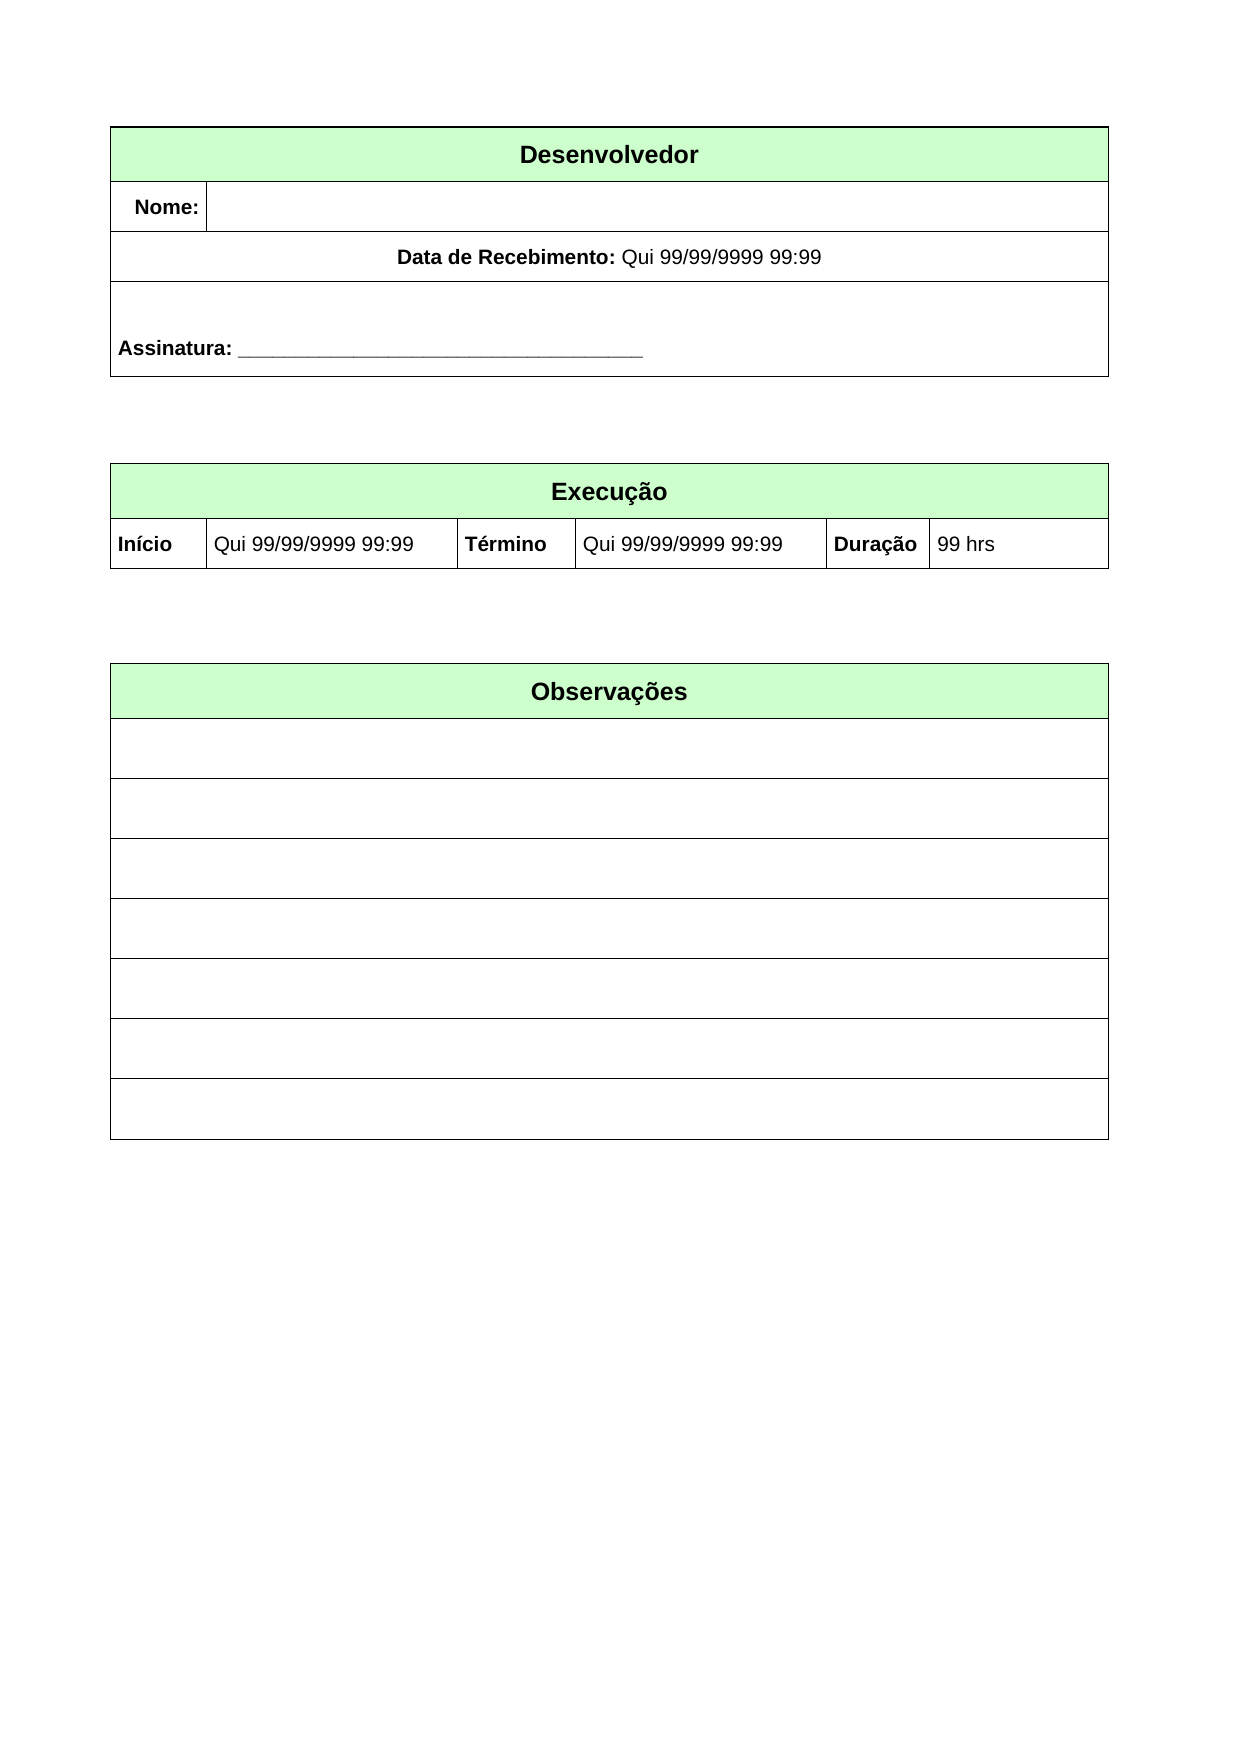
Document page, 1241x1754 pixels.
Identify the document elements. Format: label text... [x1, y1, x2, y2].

table_cell Assinatura: ___________________________________ [111, 282, 1108, 376]
table_cell Qui 99/99/9999 99:99 [576, 519, 826, 568]
table_cell Data de Recebimento: Qui 99/99/9999 99:99 [111, 232, 1108, 281]
table_cell Início [111, 519, 206, 568]
table_header Desenvolvedor [111, 128, 1108, 181]
table_cell [111, 1019, 1108, 1078]
table_cell 99 hrs [930, 519, 1108, 568]
table_cell Nome: [111, 182, 206, 231]
table_cell [111, 839, 1108, 898]
table_header Execução [111, 464, 1108, 518]
table_cell [111, 899, 1108, 958]
table_header Observações [111, 664, 1108, 718]
table_cell [111, 719, 1108, 778]
table_cell [207, 182, 1108, 231]
table_cell [111, 959, 1108, 1018]
table_cell [111, 779, 1108, 838]
table_cell Qui 99/99/9999 99:99 [207, 519, 457, 568]
table_cell [111, 1079, 1108, 1138]
table_cell Término [458, 519, 575, 568]
table_cell Duração [827, 519, 929, 568]
